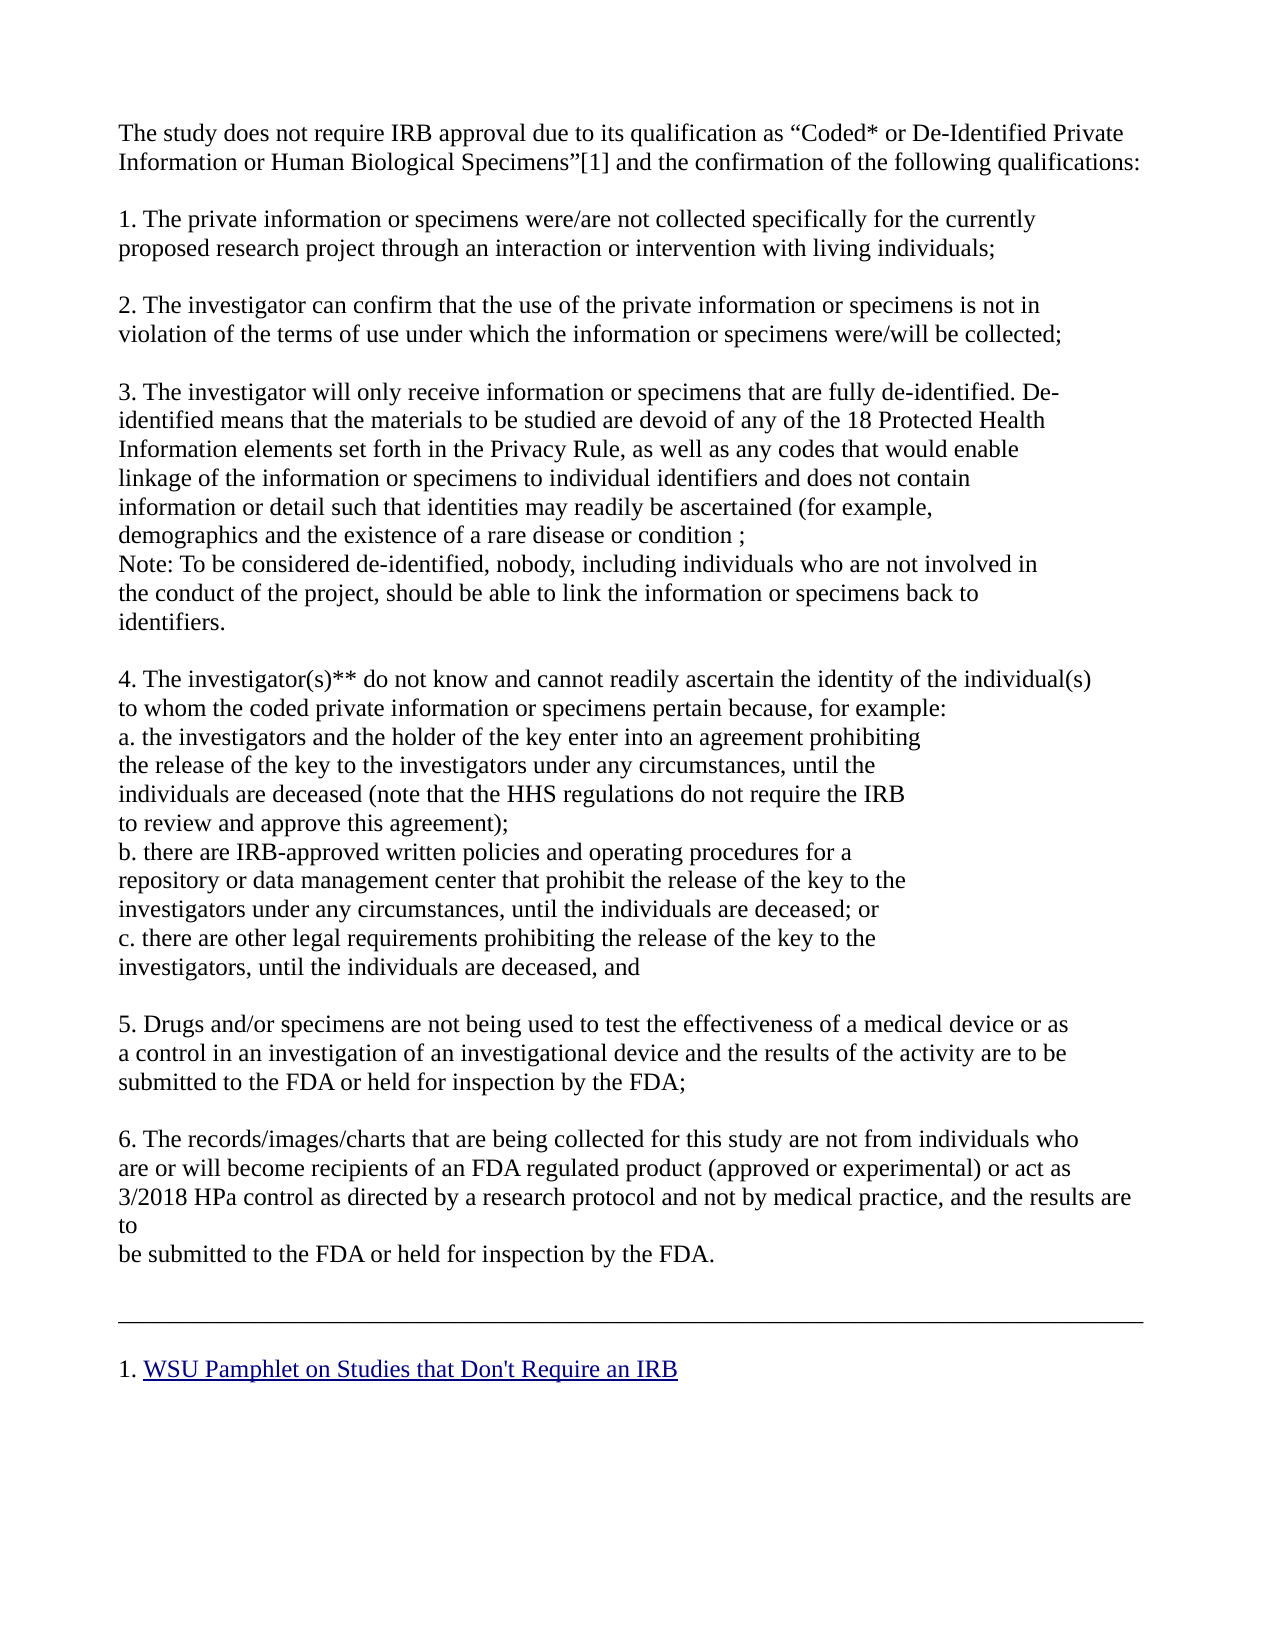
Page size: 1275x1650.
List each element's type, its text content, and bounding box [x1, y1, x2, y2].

text identified means that the materials to be studied are devoid of any of the 18 Protected Health [118, 406, 1157, 434]
text are or will become recipients of an FDA regulated product (approved or experimental) or act as [118, 1153, 1157, 1182]
text __________________________________________________________________________________ [118, 1297, 1157, 1326]
text a. the investigators and the holder of the key enter into an agreement prohibiting [118, 722, 1157, 751]
text Note: To be considered de-identified, nobody, including individuals who are not involved in [118, 549, 1157, 578]
text submitted to the FDA or held for inspection by the FDA; [118, 1067, 1157, 1096]
text 4. The investigator(s)** do not know and cannot readily ascertain the identity of the individual(s) [118, 664, 1157, 693]
text a control in an investigation of an investigational device and the results of the activity are to be [118, 1038, 1157, 1067]
text information or detail such that identities may readily be ascertained (for example, [118, 492, 1157, 521]
text 2. The investigator can confirm that the use of the private information or specimens is not in [118, 291, 1157, 319]
text The study does not require IRB approval due to its qualification as “Coded* or De-Identified Private Information or Human Biological Specimens”[1] and the confirmation of the following qualifications: [118, 118, 1157, 176]
text repository or data management center that prohibit the release of the key to the [118, 866, 1157, 894]
text 3. The investigator will only receive information or specimens that are fully de-identified. De- [118, 377, 1157, 406]
text identifiers. [118, 607, 1157, 636]
text investigators under any circumstances, until the individuals are deceased; or [118, 894, 1157, 923]
text the release of the key to the investigators under any circumstances, until the [118, 751, 1157, 779]
text c. there are other legal requirements prohibiting the release of the key to the [118, 923, 1157, 952]
text to whom the coded private information or specimens pertain because, for example: [118, 693, 1157, 722]
text to review and approve this agreement); [118, 808, 1157, 837]
text individuals are deceased (note that the HHS regulations do not require the IRB [118, 779, 1157, 808]
text 6. The records/images/charts that are being collected for this study are not from individuals who [118, 1124, 1157, 1153]
text demographics and the existence of a rare disease or condition ; [118, 521, 1157, 549]
text 1. The private information or specimens were/are not collected specifically for the currently [118, 204, 1157, 233]
text investigators, until the individuals are deceased, and [118, 952, 1157, 981]
text the conduct of the project, should be able to link the information or specimens back to [118, 578, 1157, 607]
text proposed research project through an interaction or intervention with living individuals; [118, 233, 1157, 262]
text violation of the terms of use under which the information or specimens were/will be collected; [118, 319, 1157, 348]
text b. there are IRB-approved written policies and operating procedures for a [118, 837, 1157, 866]
text Information elements set forth in the Privacy Rule, as well as any codes that would enable [118, 434, 1157, 463]
text 1. WSU Pamphlet on Studies that Don't Require an IRB [118, 1354, 1157, 1383]
text 5. Drugs and/or specimens are not being used to test the effectiveness of a medical device or as [118, 1009, 1157, 1038]
text 3/2018 HPa control as directed by a research protocol and not by medical practice, and the results are to [118, 1182, 1157, 1239]
text be submitted to the FDA or held for inspection by the FDA. [118, 1239, 1157, 1268]
text linkage of the information or specimens to individual identifiers and does not contain [118, 463, 1157, 492]
